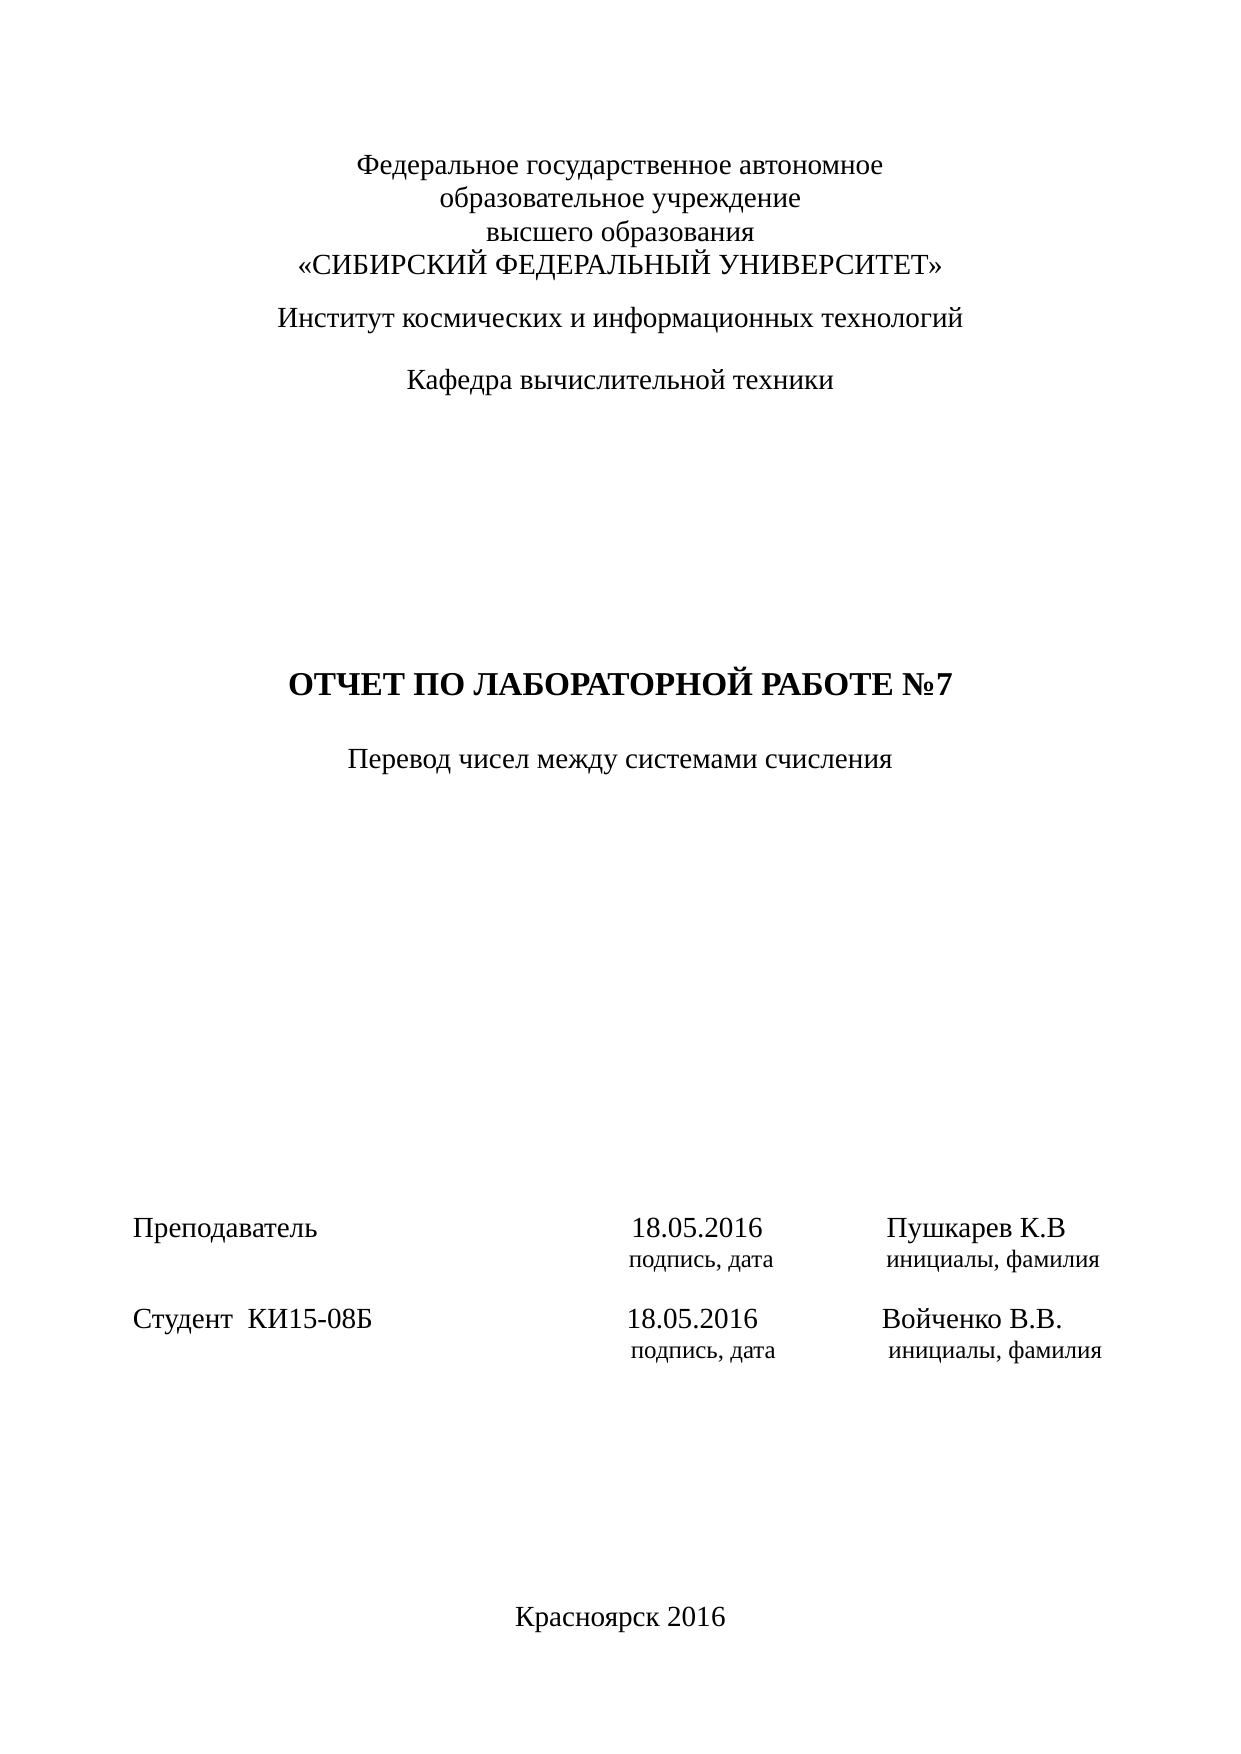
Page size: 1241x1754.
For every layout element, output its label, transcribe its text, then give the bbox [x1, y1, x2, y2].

text Институт космических и информационных технологий [118, 300, 1122, 334]
text Перевод чисел между системами счисления [118, 741, 1122, 774]
text высшего образования [118, 214, 1122, 247]
text «СИБИРСКИЙ ФЕДЕРАЛЬНЫЙ УНИВЕРСИТЕТ» [118, 247, 1122, 281]
text Федеральное государственное автономное [118, 147, 1122, 180]
text Преподаватель 18.05.2016 Пушкарев К.В [118, 1211, 1122, 1244]
text подпись, дата инициалы, фамилия [118, 1244, 1122, 1273]
text Студент КИ15-08Б 18.05.2016 Войченко В.В. [118, 1302, 1122, 1335]
text подпись, дата инициалы, фамилия [118, 1335, 1122, 1364]
text ОТЧЕТ ПО ЛАБОРАТОРНОЙ РАБОТЕ №7 [118, 664, 1122, 703]
text Кафедра вычислительной техники [118, 362, 1122, 396]
text Красноярск 2016 [118, 1599, 1122, 1632]
text образовательное учреждение [118, 180, 1122, 214]
